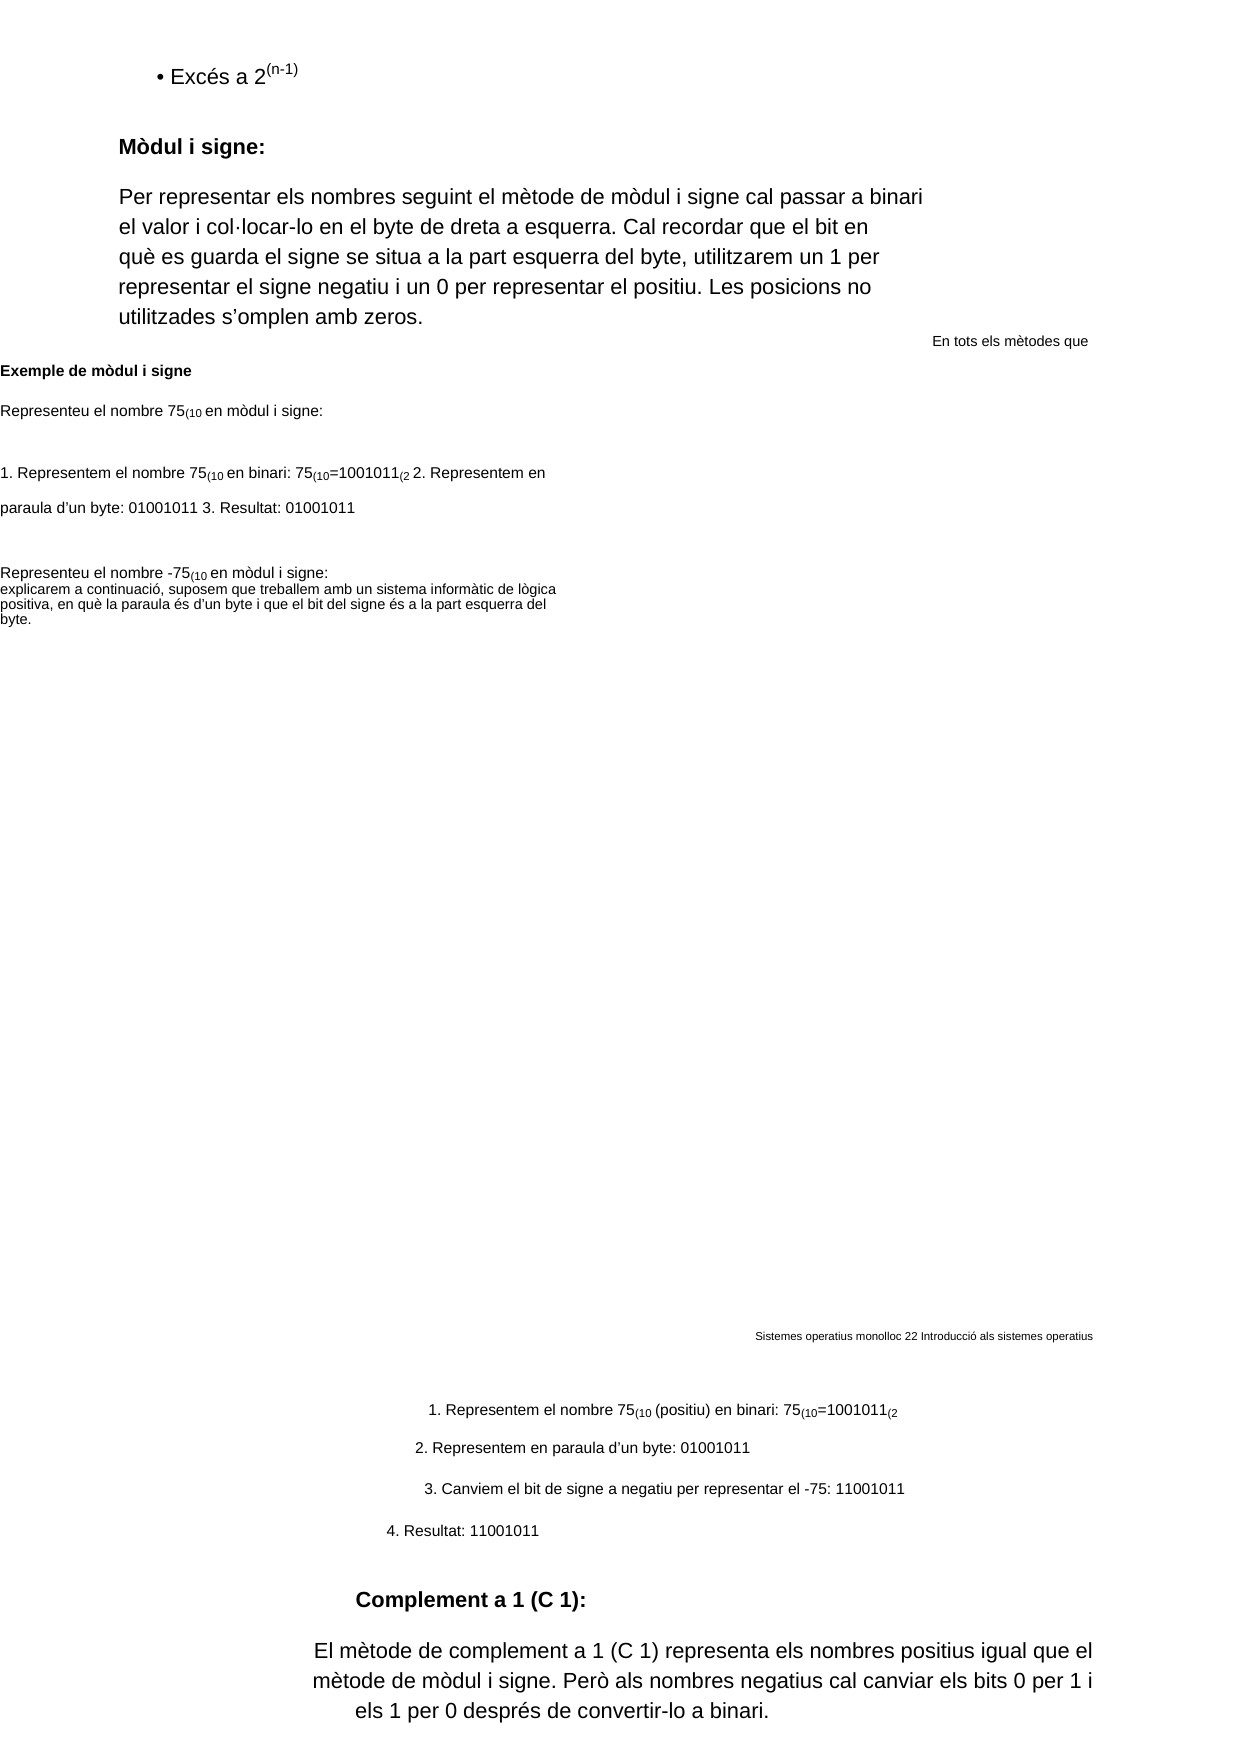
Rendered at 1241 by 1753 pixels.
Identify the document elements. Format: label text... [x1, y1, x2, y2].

text mètode de mòdul i signe. Però als nombres negatius cal canviar els bits 0 per 1 i [0, 1667, 1093, 1693]
text Per representar els nombres seguint el mètode de mòdul i signe cal passar a binari [118, 184, 1122, 209]
text 3. Canviem el bit de signe a negatiu per representar el -75: 11001011 [0, 1480, 906, 1498]
text 4. Resultat: 11001011 [386, 1521, 1122, 1539]
text Mòdul i signe: [118, 134, 1122, 159]
text Representeu el nombre 75(10 en mòdul i signe: [0, 397, 561, 420]
text explicarem a continuació, suposem que treballem amb un sistema informàtic de lògica positiva, en què la paraula és d’un byte i que el bit del signe és a la part esquerra del byte. [0, 583, 561, 628]
text Exemple de mòdul i signe [0, 362, 561, 380]
text El mètode de complement a 1 (C 1) representa els nombres positius igual que el [0, 1637, 1093, 1663]
text 1. Representem el nombre 75(10 (positiu) en binari: 75(10=1001011(2 [0, 1397, 897, 1420]
text Representeu el nombre -75(10 en mòdul i signe: [0, 560, 561, 583]
text utilitzades s’omplen amb zeros. [118, 304, 1122, 329]
text representar el signe negatiu i un 0 per representar el positiu. Les posicions no [118, 274, 1122, 299]
text 1. Representem el nombre 75(10 en binari: 75(10=1001011(2 2. Representem en paraula d’un byte: 01001011 3. Resultat: 01001011 [0, 460, 561, 517]
text Complement a 1 (C 1): [355, 1587, 1122, 1612]
text En tots els mètodes que [0, 333, 1088, 350]
text Sistemes operatius monolloc 22 Introducció als sistemes operatius [0, 1330, 1093, 1343]
text el valor i col·locar-lo en el byte de dreta a esquerra. Cal recordar que el bit en [119, 214, 1122, 239]
text què es guarda el signe se situa a la part esquerra del byte, utilitzarem un 1 per [119, 244, 1122, 269]
text 2. Representem en paraula d’un byte: 01001011 [0, 1439, 750, 1457]
text els 1 per 0 després de convertir-lo a binari. [355, 1697, 1122, 1723]
text • Excés a 2(n-1) [156, 60, 1122, 90]
